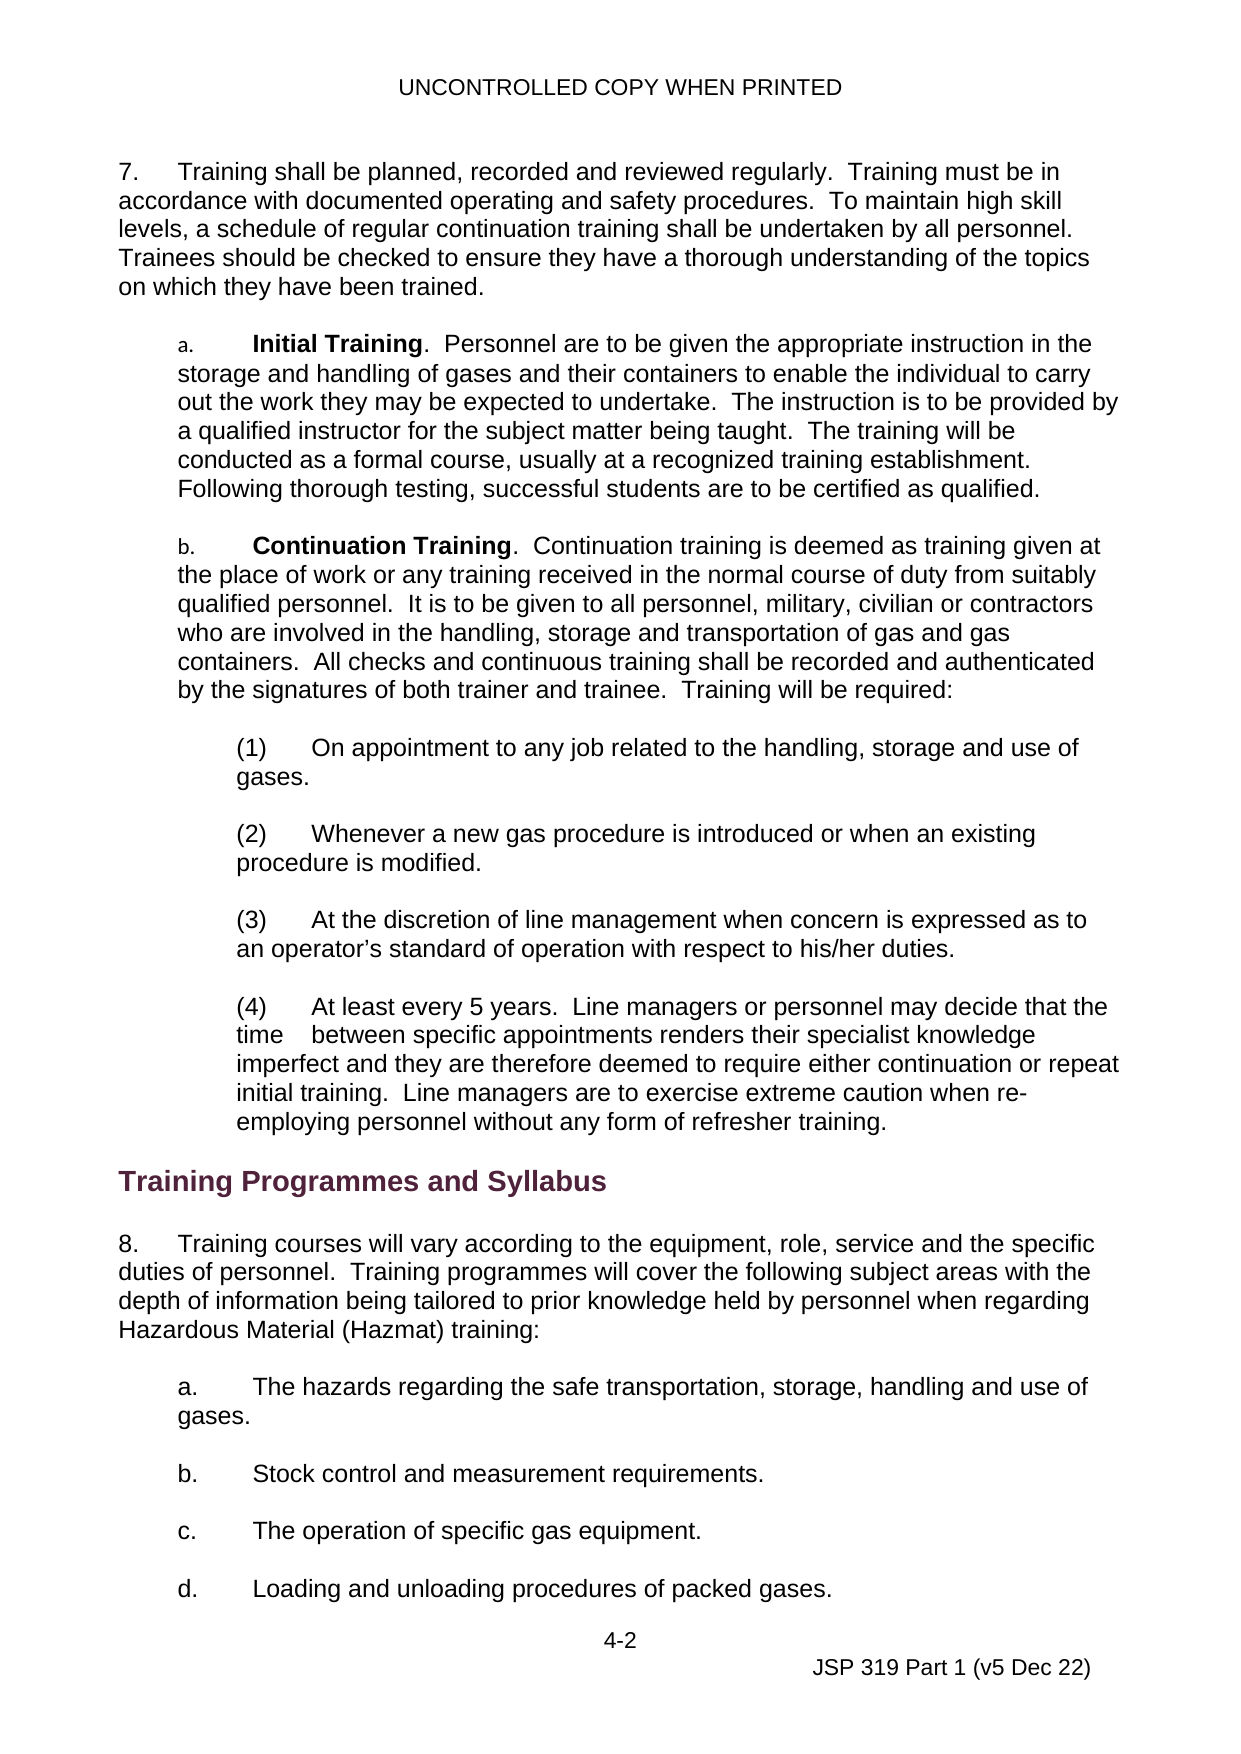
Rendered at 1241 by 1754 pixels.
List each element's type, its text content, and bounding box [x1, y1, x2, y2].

list Loading and unloading procedures of packed gases. [177, 1574, 1122, 1602]
list At the discretion of line management when concern is expressed as to an operator’s standard of operation with respect to his/her duties. [236, 905, 1122, 963]
list Training courses will vary according to the equipment, role, service and the specific duties of personnel. Training programmes will cover the following subject areas with the depth of information being tailored to prior knowledge held by personnel when regarding Hazardous Material (Hazmat) training: [118, 1229, 1122, 1344]
list Training shall be planned, recorded and reviewed regularly. Training must be in accordance with documented operating and safety procedures. To maintain high skill levels, a schedule of regular continuation training shall be undertaken by all personnel. Trainees should be checked to ensure they have a thorough understanding of the topics on which they have been trained. [118, 157, 1122, 301]
list Continuation Training. Continuation training is deemed as training given at the place of work or any training received in the normal course of duty from suitably qualified personnel. It is to be given to all personnel, military, civilian or contractors who are involved in the handling, storage and transportation of gas and gas containers. All checks and continuous training shall be recorded and authenticated by the signatures of both trainer and trainee. Training will be required: [177, 531, 1122, 704]
list Initial Training. Personnel are to be given the appropriate instruction in the storage and handling of gases and their containers to enable the individual to carry out the work they may be expected to undertake. The instruction is to be provided by a qualified instructor for the subject matter being taught. The training will be conducted as a formal course, usually at a recognized training establishment. Following thorough testing, successful students are to be certified as qualified. [177, 329, 1122, 502]
list The hazards regarding the safe transportation, storage, handling and use of gases. [177, 1372, 1122, 1430]
subtitle Training Programmes and Syllabus [118, 1164, 1122, 1198]
list Stock control and measurement requirements. [177, 1459, 1122, 1487]
list The operation of specific gas equipment. [177, 1516, 1122, 1545]
list Whenever a new gas procedure is introduced or when an existing procedure is modified. [236, 819, 1122, 877]
list At least every 5 years. Line managers or personnel may decide that the time between specific appointments renders their specialist knowledge imperfect and they are therefore deemed to require either continuation or repeat initial training. Line managers are to exercise extreme caution when re-employing personnel without any form of refresher training. [236, 992, 1122, 1135]
list On appointment to any job related to the handling, storage and use of gases. [236, 733, 1122, 790]
